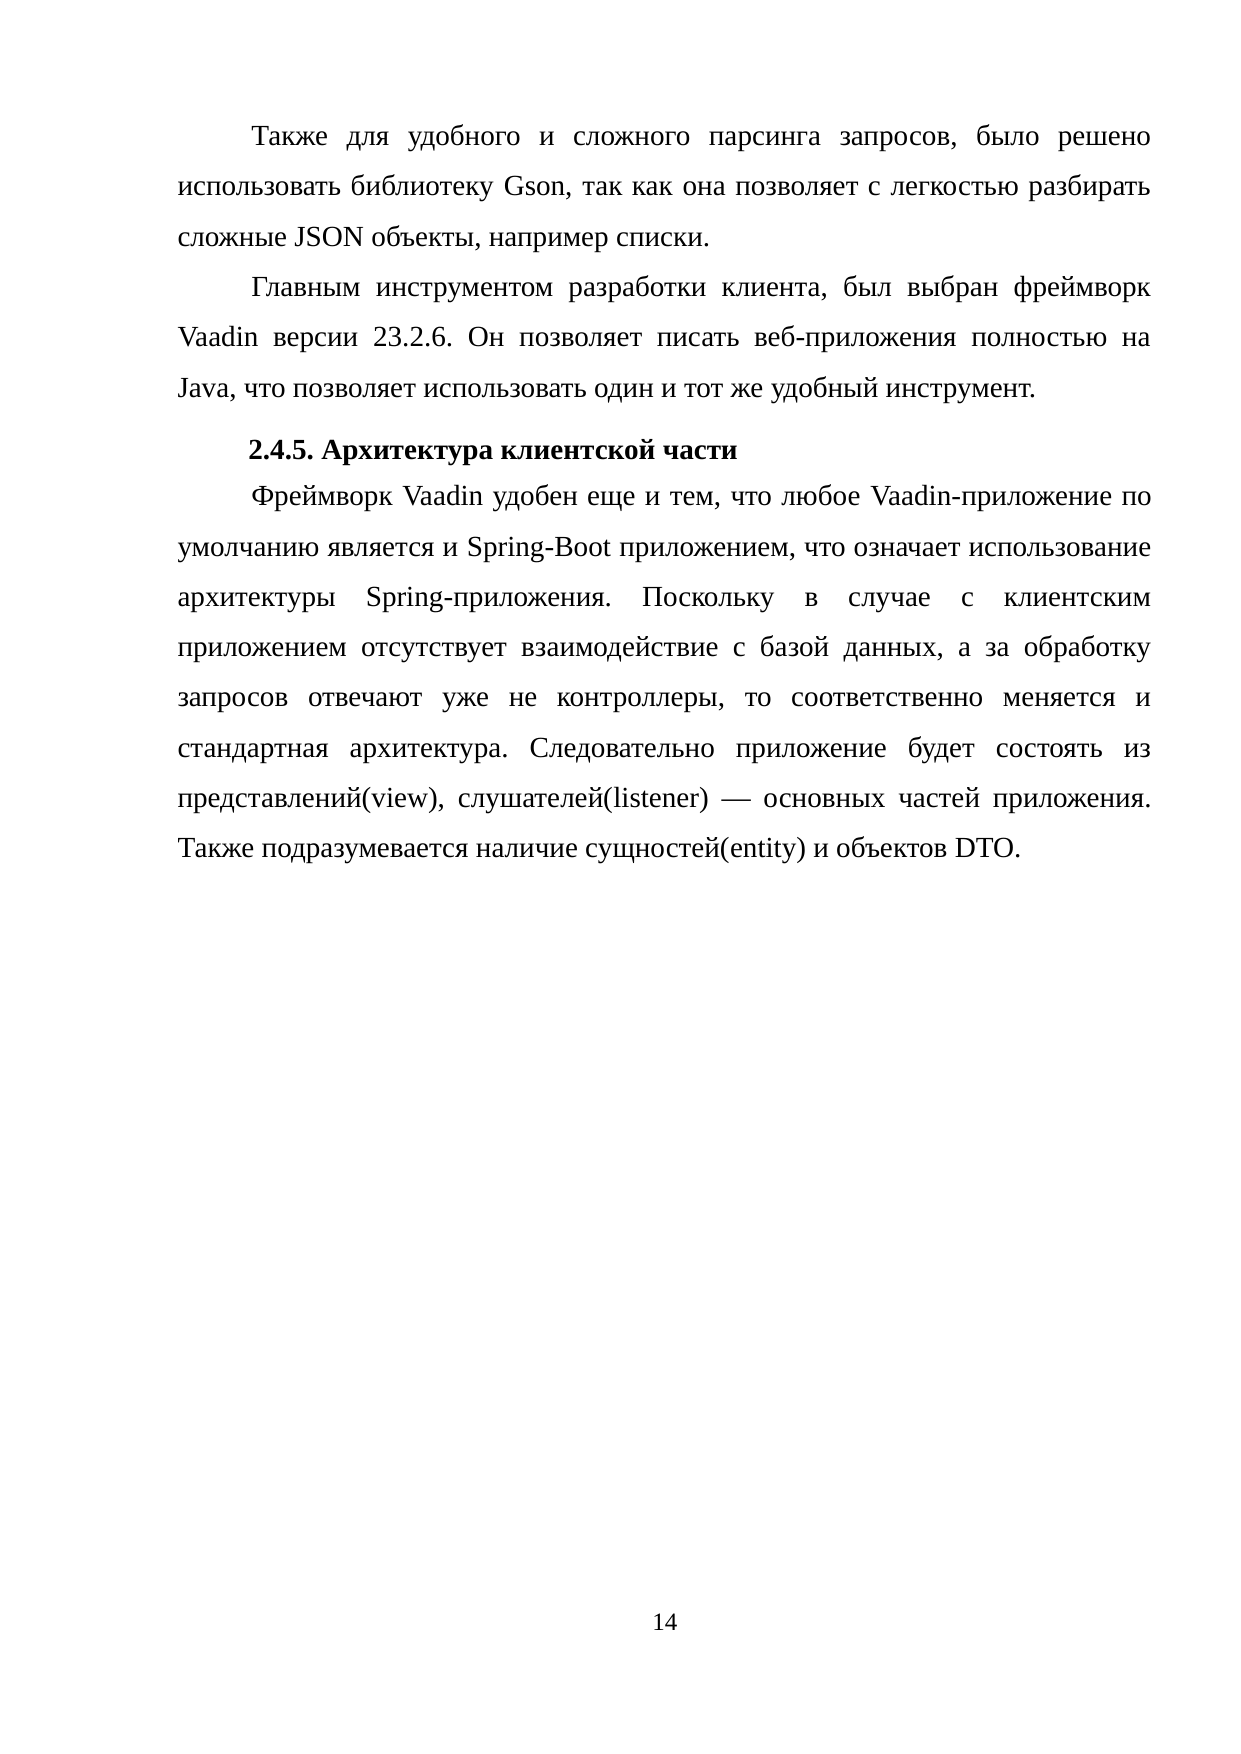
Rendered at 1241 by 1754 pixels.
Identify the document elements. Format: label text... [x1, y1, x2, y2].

text Фреймворк Vaadin удобен еще и тем, что любое Vaadin-приложение по умолчанию является и Spring-Boot приложением, что означает использование архитектуры Spring-приложения. Поскольку в случае с клиентским приложением отсутствует взаимодействие с базой данных, а за обработку запросов отвечают уже не контроллеры, то соответственно меняется и стандартная архитектура. Следовательно приложение будет состоять из представлений(view), слушателей(listener) — основных частей приложения. Также подразумевается наличие сущностей(entity) и объектов DTO. [177, 478, 1152, 864]
subtitle Архитектура клиентской части [248, 432, 1152, 466]
text Также для удобного и сложного парсинга запросов, было решено использовать библиотеку Gson, так как она позволяет с легкостью разбирать сложные JSON объекты, например списки. [177, 118, 1152, 252]
text Главным инструментом разработки клиента, был выбран фреймворк Vaadin версии 23.2.6. Он позволяет писать веб-приложения полностью на Java, что позволяет использовать один и тот же удобный инструмент. [177, 269, 1152, 403]
